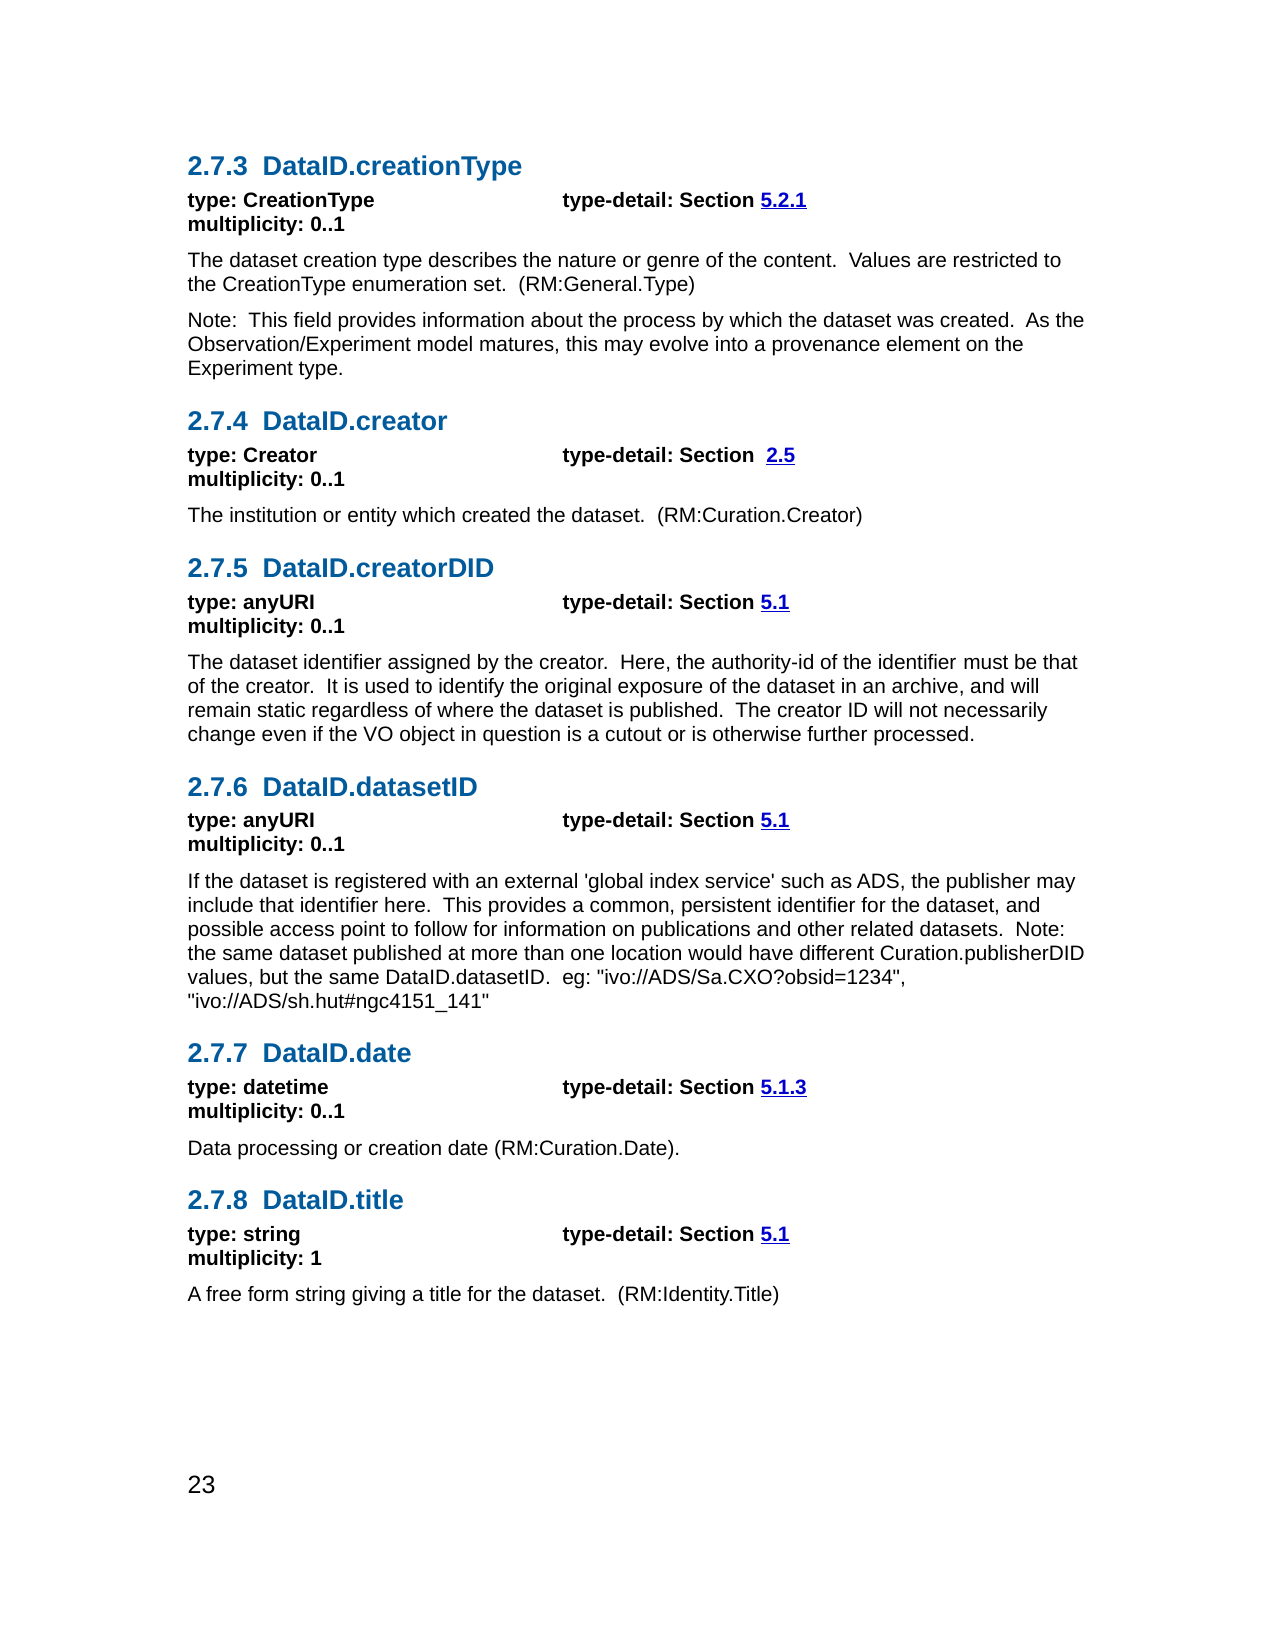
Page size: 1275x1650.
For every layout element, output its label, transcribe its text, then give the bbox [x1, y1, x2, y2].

subtitle DataID.date [187, 1037, 1087, 1069]
text The dataset identifier assigned by the creator. Here, the authority-id of the identifier must be that of the creator. It is used to identify the original exposure of the dataset in an archive, and will remain static regardless of where the dataset is published. The creator ID will not necessarily change even if the VO object in question is a cutout or is otherwise further processed. [187, 650, 1087, 746]
text The dataset creation type describes the nature or genre of the content. Values are restricted to the CreationType enumeration set. (RM:General.Type) [187, 248, 1087, 296]
text Note: This field provides information about the process by which the dataset was created. As the Observation/Experiment model matures, this may evolve into a provenance element on the Experiment type. [187, 308, 1087, 380]
text If the dataset is registered with an external 'global index service' such as ADS, the publisher may include that identifier here. This provides a common, persistent identifier for the dataset, and possible access point to follow for information on publications and other related datasets. Note: the same dataset published at more than one location would have different Curation.publisherDID values, but the same DataID.datasetID. eg: "ivo://ADS/Sa.CXO?obsid=1234", "ivo://ADS/sh.hut#ngc4151_141" [187, 869, 1087, 1012]
text Data processing or creation date (RM:Curation.Date). [187, 1135, 1087, 1159]
subtitle DataID.datasetID [187, 771, 1087, 802]
subtitle DataID.title [187, 1184, 1087, 1216]
subtitle DataID.creator [187, 405, 1087, 436]
text multiplicity: 1 [187, 1246, 1087, 1270]
subtitle DataID.creatorDID [187, 552, 1087, 583]
text type: datetime type-detail: Section 5.1.3 [187, 1075, 1087, 1099]
text The institution or entity which created the dataset. (RM:Curation.Creator) [187, 503, 1087, 527]
text multiplicity: 0..1 [187, 1099, 1087, 1123]
text multiplicity: 0..1 [187, 467, 1087, 491]
text type: CreationType type-detail: Section 5.2.1 [187, 187, 1087, 211]
text A free form string giving a title for the dataset. (RM:Identity.Title) [187, 1282, 1087, 1306]
text type: anyURI type-detail: Section 5.1 [187, 589, 1087, 613]
text multiplicity: 0..1 [187, 613, 1087, 637]
subtitle DataID.creationType [187, 150, 1087, 181]
text multiplicity: 0..1 [187, 832, 1087, 856]
text type: anyURI type-detail: Section 5.1 [187, 808, 1087, 832]
text multiplicity: 0..1 [187, 211, 1087, 235]
text type: Creator type-detail: Section 2.5 [187, 443, 1087, 467]
text type: string type-detail: Section 5.1 [187, 1222, 1087, 1246]
